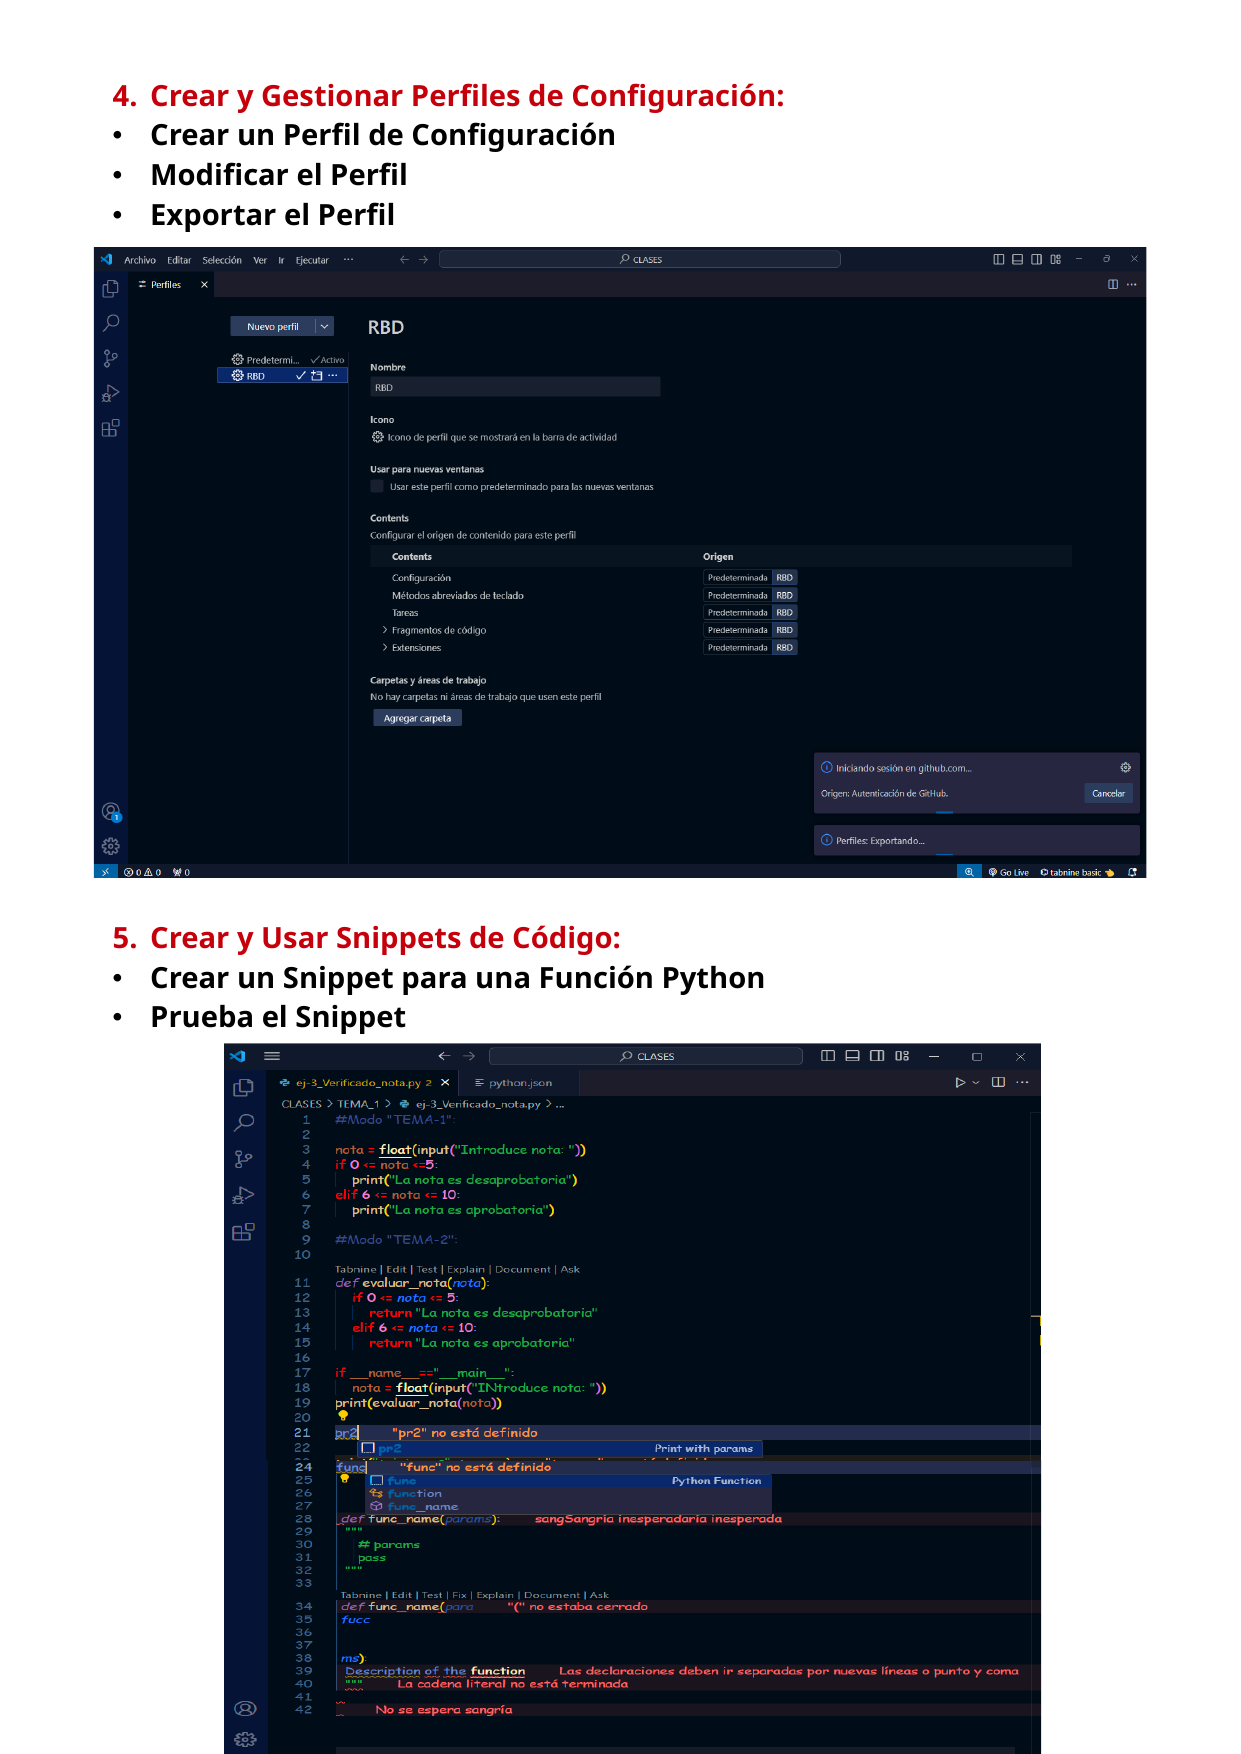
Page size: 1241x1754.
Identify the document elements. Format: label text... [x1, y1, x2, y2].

picture [93, 247, 1147, 878]
list Crear y Usar Snippets de Código: [112, 917, 1165, 957]
list Exportar el Perfil [112, 194, 1165, 234]
list Crear un Snippet para una Función Python [112, 957, 1165, 997]
list Modificar el Perfil [112, 154, 1165, 194]
picture [224, 1043, 1042, 1754]
list Crear un Perfil de Configuración [112, 115, 1165, 154]
list Prueba el Snippet [112, 997, 1165, 1036]
list Crear y Gestionar Perfiles de Configuración: [112, 75, 1165, 115]
